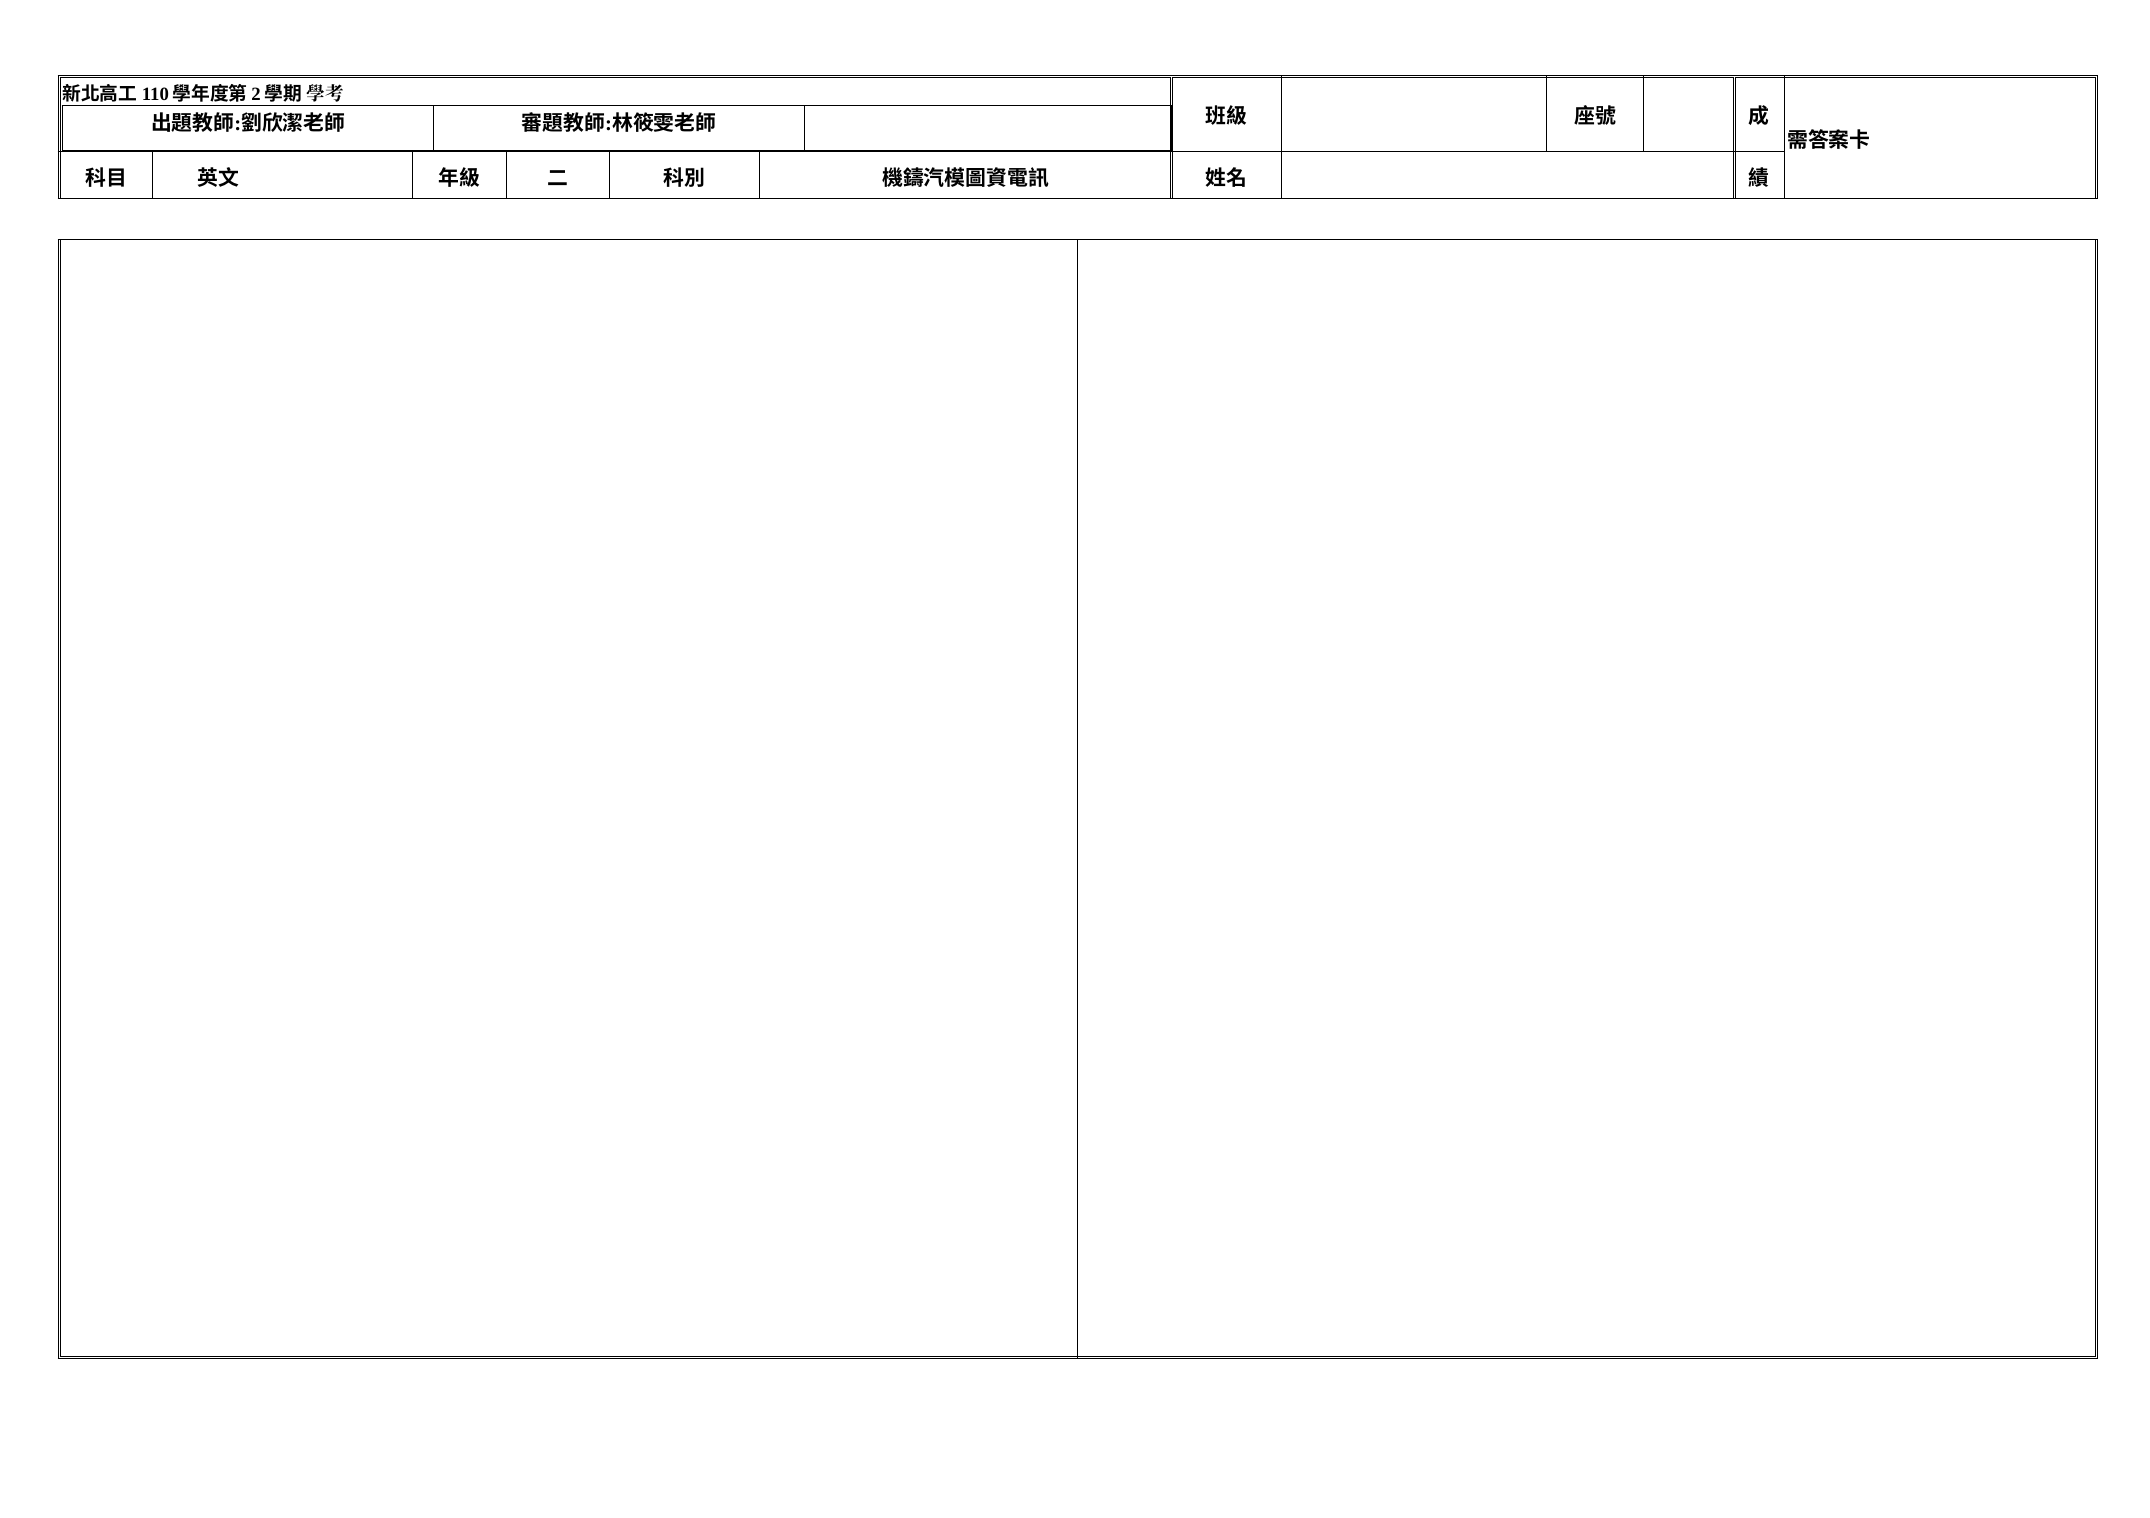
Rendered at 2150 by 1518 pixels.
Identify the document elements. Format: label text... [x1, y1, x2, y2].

table_header [1078, 240, 2095, 1356]
table_header 字彙片語:請選出最適合的答案30% Please wear a mask to ________ the virus in your body from spreading to others. (A) prevent (B) tell (C) protect (D) throw Why not ask the teacher for help? She is surely ________ to give us a hand. (A) frozen (B) willing (C) sudden (D) missing Betty worked as a(n) ________ in Mr. Wilson’s office. She helped with the overseas business. (A) assistant (B) celebrity (C) resident (D) twin It is ________ to believe everything you see on the Internet. Many of them might be fake or wrong. (A) frequent (B) balanced (C) fortunate (D) risky It is not polite to keep ________ at someone you don’t know. (A) scoring (B) staring (C) denying (D) demanding Joyce and I have been good friends since childhood, and diligence (勤奮) is one of many things we ________. (A) suppose to be (B) turn out to be (C) have in common (D) get tired of Pass me the salt, if you please. This dish has no ________. (A) strategy (B) flavor (C) ingredient (D) favor Linda was praised for dealing with ________ calmly. (A) crisis (B) stadiums (C) nostrils (D) marathons Due to the new law, most of the civil servants will ________ from their work after they are 65 years old. (A) retire (B) last (C) contain (D) digest Tracy left home ________ because she was late for work. (A) for instance (B) in total (C) more or less (D) in a hurry 文法選擇: 請選出最適合的答案30% I have three cats. One is white, _________ is yellow, and the other is black. (A) two (B) another (C) other (D) other one I just moved here a few days ago, so I don’t know ________ to buy fruit in this town. (A) where (B) when (C) how (D) what Lisa became ________ after she went shopping. (A) happy (B) happily (C) the happy (D) happiness The movie star left early________ he had a magazine interview at 2 p.m. there was relieved. 26. (A) in (B) with (C) by (D) over 27. (A) by accident (B) on purpose (C) on time (D) by incident 28. (A) the best (B) the worst (C) better and better (D) worse and worse 29. (A) to taking (B) take (C) took (D) taken 30. (A) was surviving (B) will survive (C) was survived (D) survived 閱讀測驗: 請選出最適合的答案20% Over the past few decades, food producers have had lots of trouble supplying food fast enough to feed every person on the planet. But what really boggles the mind is people in rich nations are wasting more food than ever before. If you don’t want to be one of them, here are some tips on how you can stop wasting food and help save the Earth. You can begin with making a shopping list and only buying the things that you really need. These days, a lot of food becomes rotten in refrigerators before it is even cooked. When cooking, you should serve smaller amounts of food to avoid creating waste. People’s eyes are bigger than their stomachs, and if they are really hungry, they can always come back for more. Finally, instead of throwing away leftovers, you could keep them and use them to make another dish tomorrow. If we all make a few minor changes to our eating and shopping habits, it will make a major impact on the amount of waste we produce. 31. What is the passage mainly about? (A) Some tips about how to cook delicious dishes in our kitchen. (B) Some tips about how to make a shopping list to help save the Earth. (C) Some tips about how to avoid wasting food on Earth. (D) Some tips about how to develop good shopping habits. 32. What does “impact” mean in the final paragraph? (A) change. (B) influence. (C) reduction. (D) difference. 33. Which of the following is FALSE according to the passage? (A) You should make a shopping list and only buy things in need. (B) To avoid food waste, you should cook smaller amount of food. (C) People in some rich nations waste more food than before. (D) It’s better to buy a smaller refrigerator to keep smaller amount of food. [61, 240, 1077, 1356]
